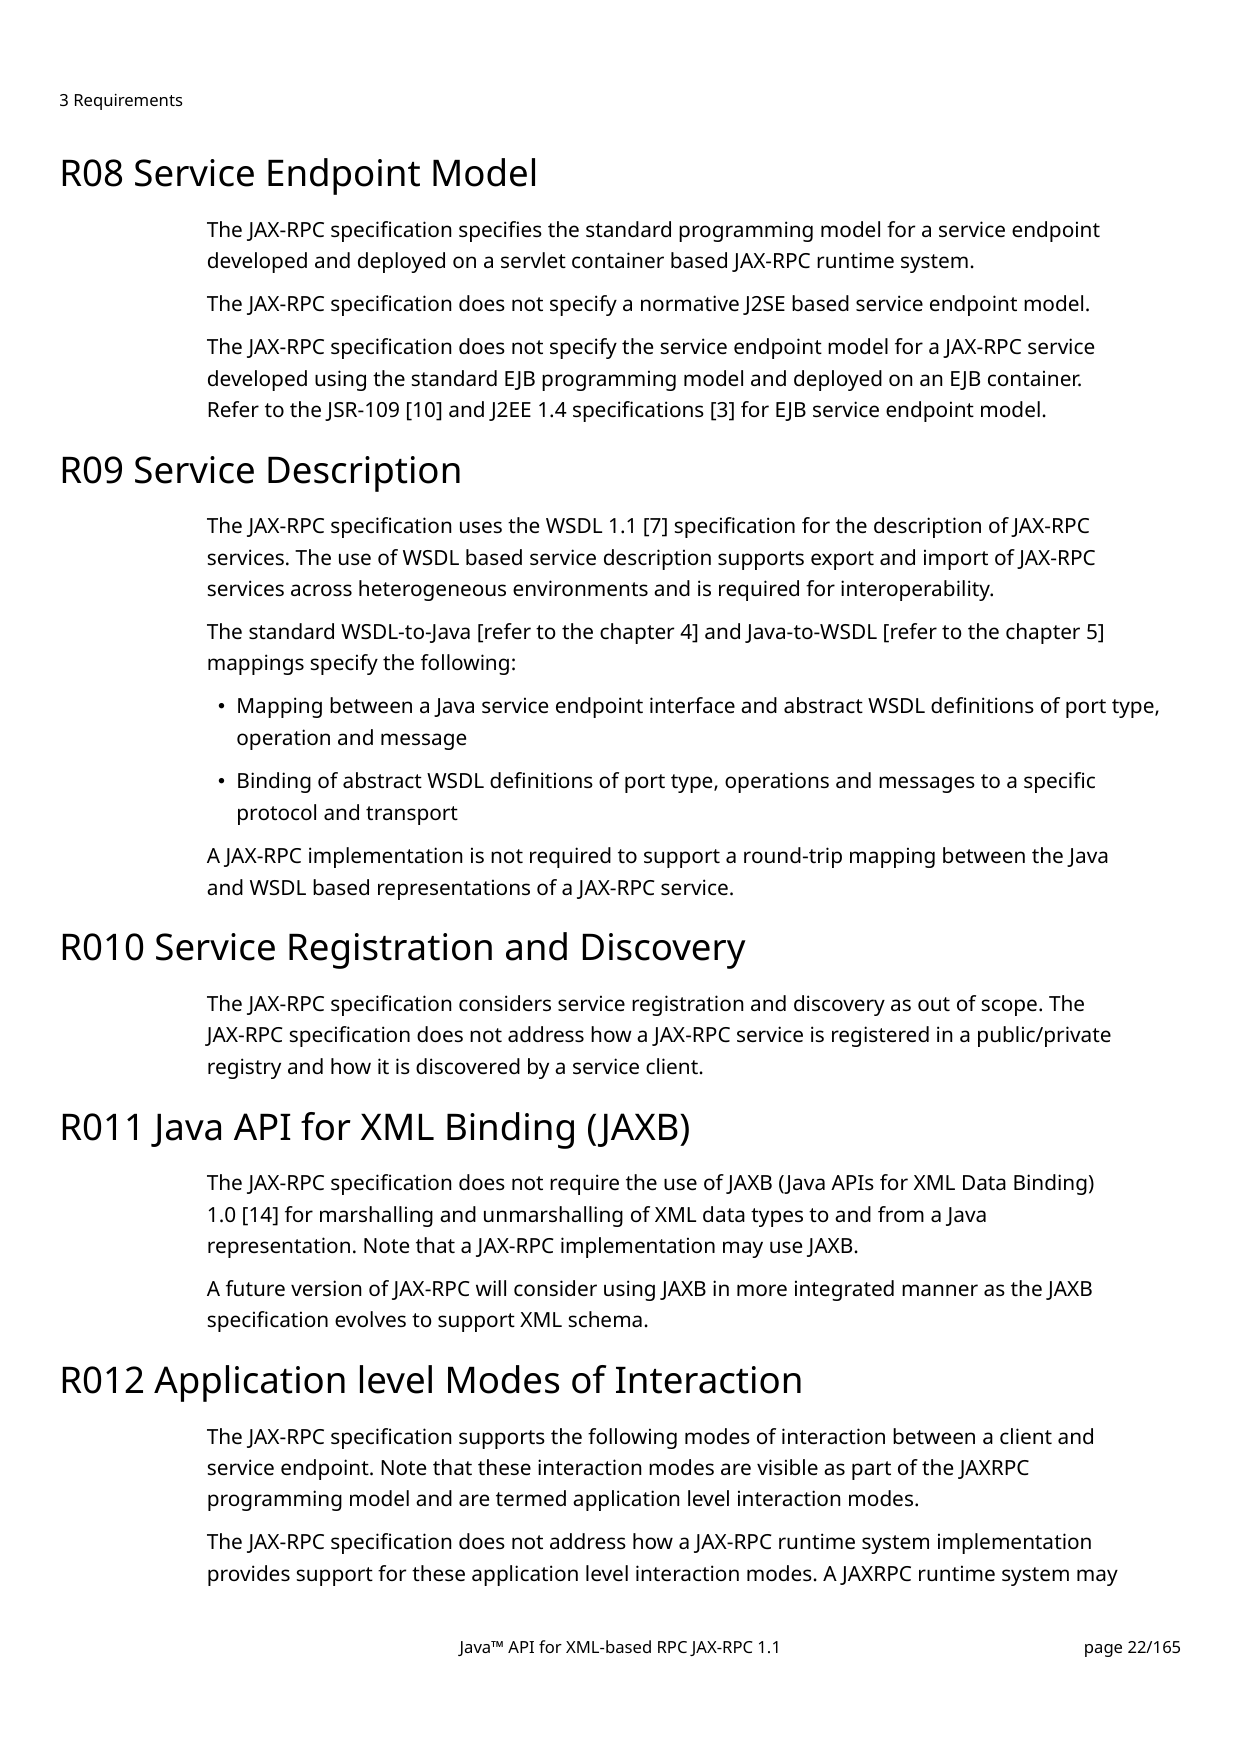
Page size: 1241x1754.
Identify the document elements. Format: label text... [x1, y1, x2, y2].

subtitle R011 Java API for XML Binding (JAXB) [59, 1101, 1181, 1151]
text The JAX-RPC specification does not specify the service endpoint model for a JAX-RPC service developed using the standard EJB programming model and deployed on an EJB container. Refer to the JSR-109 [10] and J2EE 1.4 specifications [3] for EJB service endpoint model. [207, 332, 1122, 423]
subtitle R012 Application level Modes of Interaction [59, 1354, 1181, 1404]
list Mapping between a Java service endpoint interface and abstract WSDL definitions of port type, operation and message [221, 691, 1181, 751]
text The JAX-RPC specification does not specify a normative J2SE based service endpoint model. [207, 289, 1122, 318]
text The JAX-RPC specification uses the WSDL 1.1 [7] specification for the description of JAX-RPC services. The use of WSDL based service description supports export and import of JAX-RPC services across heterogeneous environments and is required for interoperability. [207, 512, 1122, 603]
text The JAX-RPC specification does not require the use of JAXB (Java APIs for XML Data Binding) 1.0 [14] for marshalling and unmarshalling of XML data types to and from a Java representation. Note that a JAX-RPC implementation may use JAXB. [207, 1168, 1122, 1259]
list Binding of abstract WSDL definitions of port type, operations and messages to a specific protocol and transport [221, 766, 1181, 826]
text The standard WSDL-to-Java [refer to the chapter 4] and Java-to-WSDL [refer to the chapter 5] mappings specify the following: [207, 617, 1122, 677]
text The JAX-RPC specification supports the following modes of interaction between a client and service endpoint. Note that these interaction modes are visible as part of the JAXRPC programming model and are termed application level interaction modes. [207, 1422, 1122, 1513]
text The JAX-RPC specification specifies the standard programming model for a service endpoint developed and deployed on a servlet container based JAX-RPC runtime system. [207, 215, 1122, 275]
text The JAX-RPC specification does not address how a JAX-RPC runtime system implementation provides support for these application level interaction modes. A JAXRPC runtime system may [207, 1527, 1122, 1587]
subtitle R010 Service Registration and Discovery [59, 922, 1181, 972]
subtitle R08 Service Endpoint Model [59, 147, 1181, 197]
text The JAX-RPC specification considers service registration and discovery as out of scope. The JAX-RPC specification does not address how a JAX-RPC service is registered in a public/private registry and how it is discovered by a service client. [207, 989, 1122, 1080]
subtitle R09 Service Description [59, 444, 1181, 494]
text A future version of JAX-RPC will consider using JAXB in more integrated manner as the JAXB specification evolves to support XML schema. [207, 1274, 1122, 1334]
text A JAX-RPC implementation is not required to support a round-trip mapping between the Java and WSDL based representations of a JAX-RPC service. [207, 841, 1122, 901]
